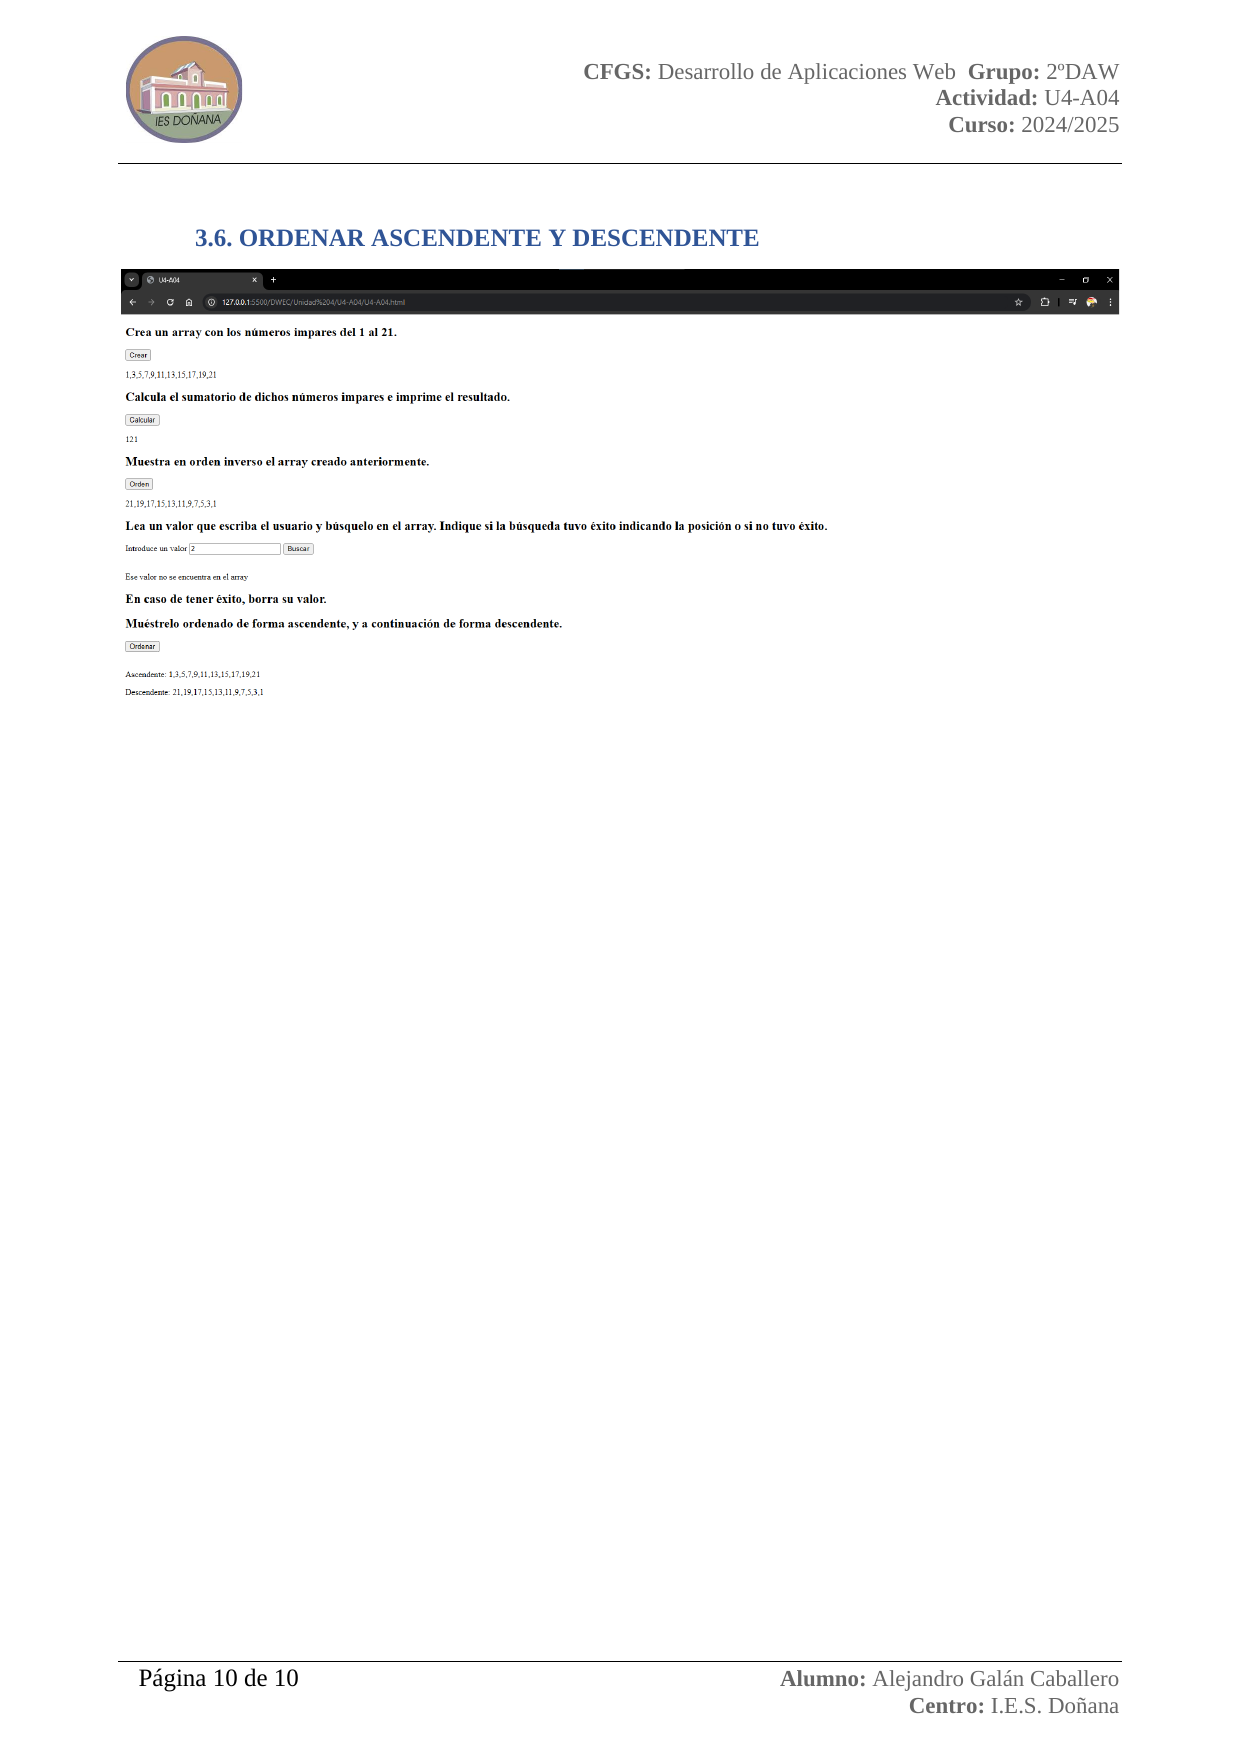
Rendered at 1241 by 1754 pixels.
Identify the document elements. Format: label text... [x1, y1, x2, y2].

subtitle 3.6. ORDENAR ASCENDENTE Y DESCENDENTE [121, 223, 1119, 252]
picture [126, 36, 243, 143]
picture [121, 269, 1120, 716]
